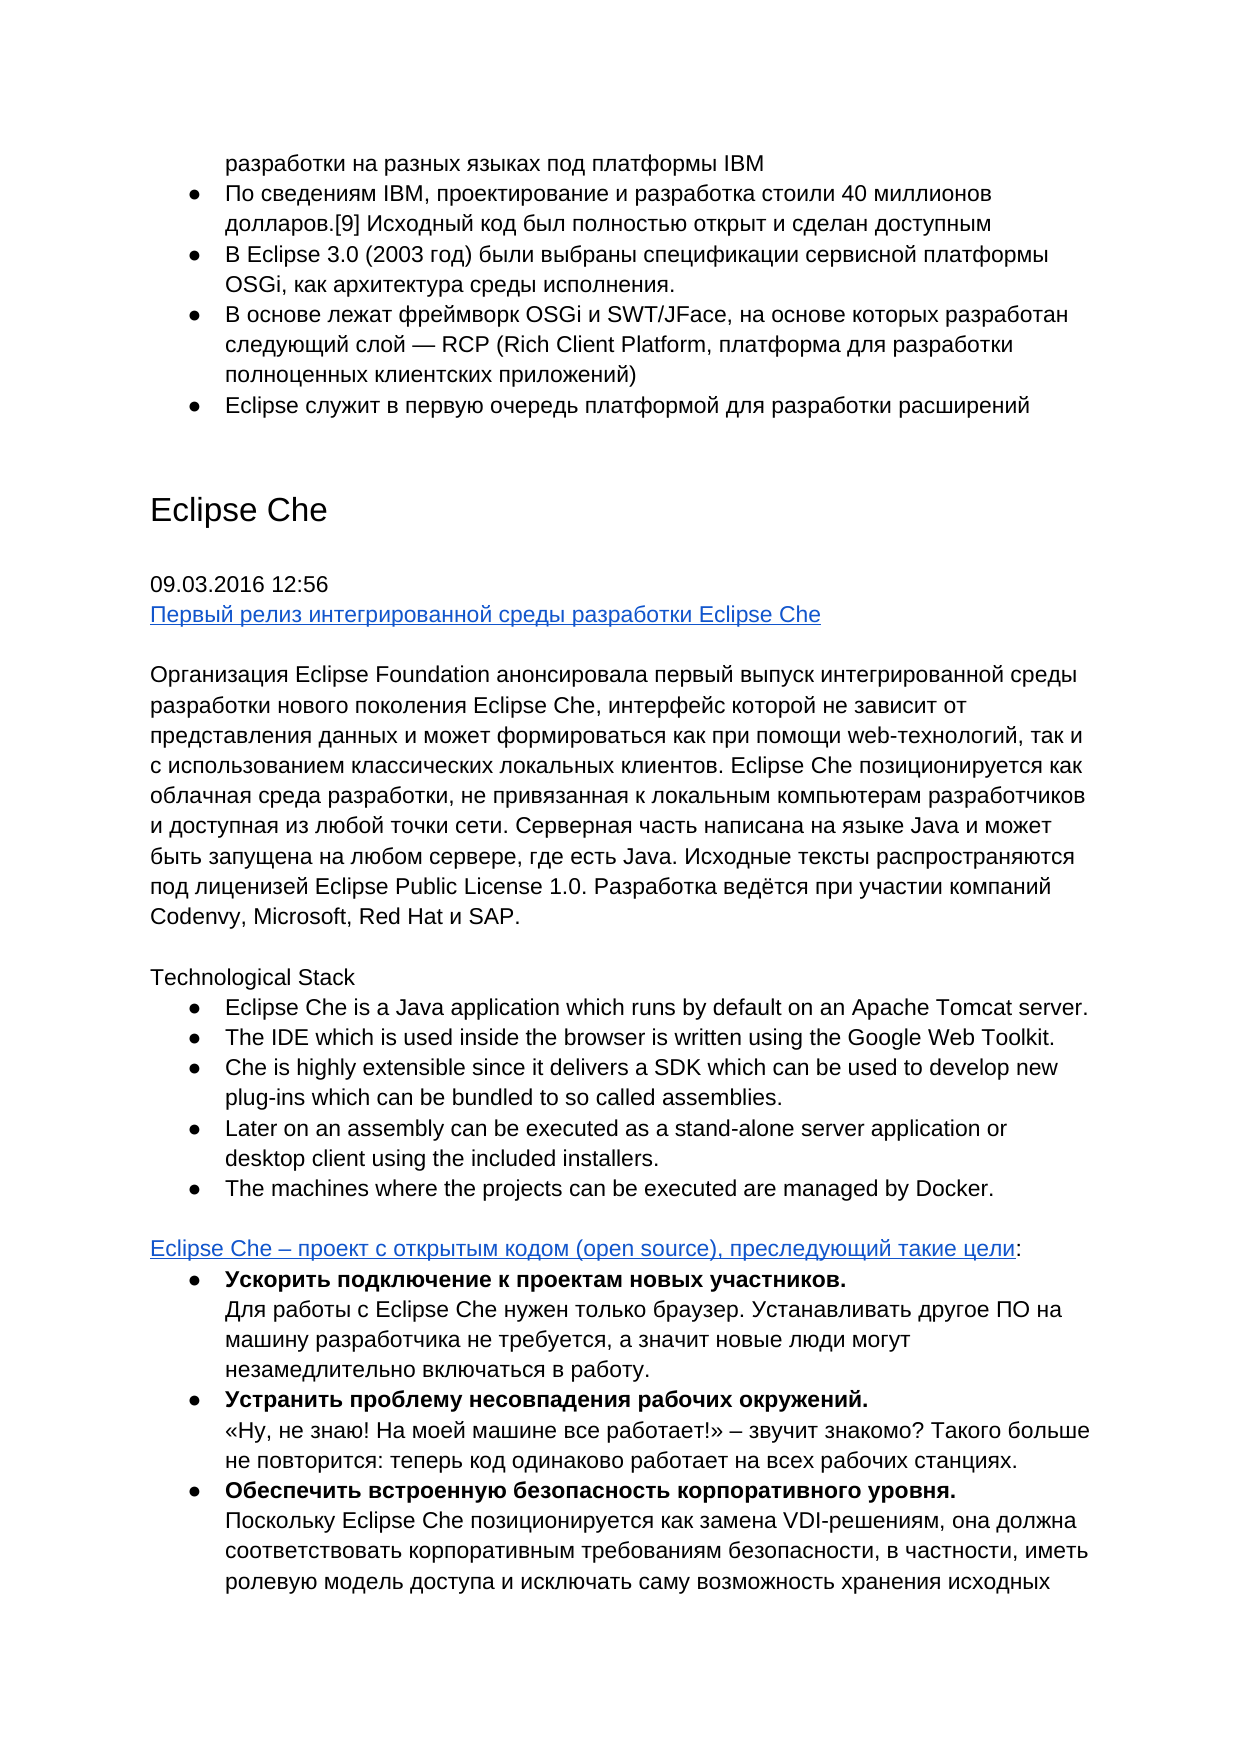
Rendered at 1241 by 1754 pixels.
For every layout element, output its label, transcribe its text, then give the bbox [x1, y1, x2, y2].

list В основе лежат фреймворк OSGi и SWT/JFace, на основе которых разработан следующий слой — RCP (Rich Client Platform, платформа для разработки полноценных клиентских приложений) [187, 301, 1090, 388]
list Устранить проблему несовпадения рабочих окружений. «Ну, не знаю! На моей машине все работает!» – звучит знакомо? Такого больше не повторится: теперь код одинаково работает на всех рабочих станциях. [187, 1386, 1090, 1473]
list разработки на разных языках под платформы IBM [187, 150, 1090, 176]
text Eclipse Che – проект с открытым кодом (open source), преследующий такие цели: [150, 1235, 1090, 1262]
text Technological Stack [150, 963, 1090, 990]
list The IDE which is used inside the browser is written using the Google Web Toolkit. [187, 1024, 1090, 1050]
text Организация Eclipse Foundation анонсировала первый выпуск интегрированной среды разработки нового поколения Eclipse Che, интерфейс которой не зависит от представления данных и может формироваться как при помощи web-технологий, так и с использованием классических локальных клиентов. Eclipse Che позиционируется как облачная среда разработки, не привязанная к локальным компьютерам разработчиков и доступная из любой точки сети. Серверная часть написана на языке Java и может быть запущена на любом сервере, где есть Java. Исходные тексты распространяются под лиценизей Eclipse Public License 1.0. Разработка ведётся при участии компаний Codenvy, Microsoft, Red Hat и SAP. [150, 661, 1090, 929]
list В Eclipse 3.0 (2003 год) были выбраны спецификации сервисной платформы OSGi, как архитектура среды исполнения. [187, 241, 1090, 297]
list По сведениям IBM, проектирование и разработка стоили 40 миллионов долларов.[9] Исходный код был полностью открыт и сделан доступным [187, 180, 1090, 237]
list Обеспечить встроенную безопасность корпоративного уровня. Поскольку Eclipse Che позиционируется как замена VDI-решениям, она должна соответствовать корпоративным требованиям безопасности, в частности, иметь ролевую модель доступа и исключать саму возможность хранения исходных [187, 1477, 1090, 1594]
list Che is highly extensible since it delivers a SDK which can be used to develop new plug-ins which can be bundled to so called assemblies. [187, 1054, 1090, 1111]
list Later on an assembly can be executed as a stand-alone server application or desktop client using the included installers. [187, 1114, 1090, 1171]
list Eclipse служит в первую очередь платформой для разработки расширений [187, 392, 1090, 418]
list Eclipse Che is a Java application which runs by default on an Apache Tomcat server. [187, 994, 1090, 1020]
list Ускорить подключение к проектам новых участников. Для работы с Eclipse Che нужен только браузер. Устанавливать другое ПО на машину разработчика не требуется, а значит новые люди могут незамедлительно включаться в работу. [187, 1266, 1090, 1382]
text 09.03.2016 12:56 [150, 571, 1090, 597]
text Первый релиз интегрированной среды разработки Eclipse Che [150, 601, 1090, 627]
list The machines where the projects can be executed are managed by Docker. [187, 1175, 1090, 1201]
subtitle Eclipse Che [150, 489, 1090, 528]
